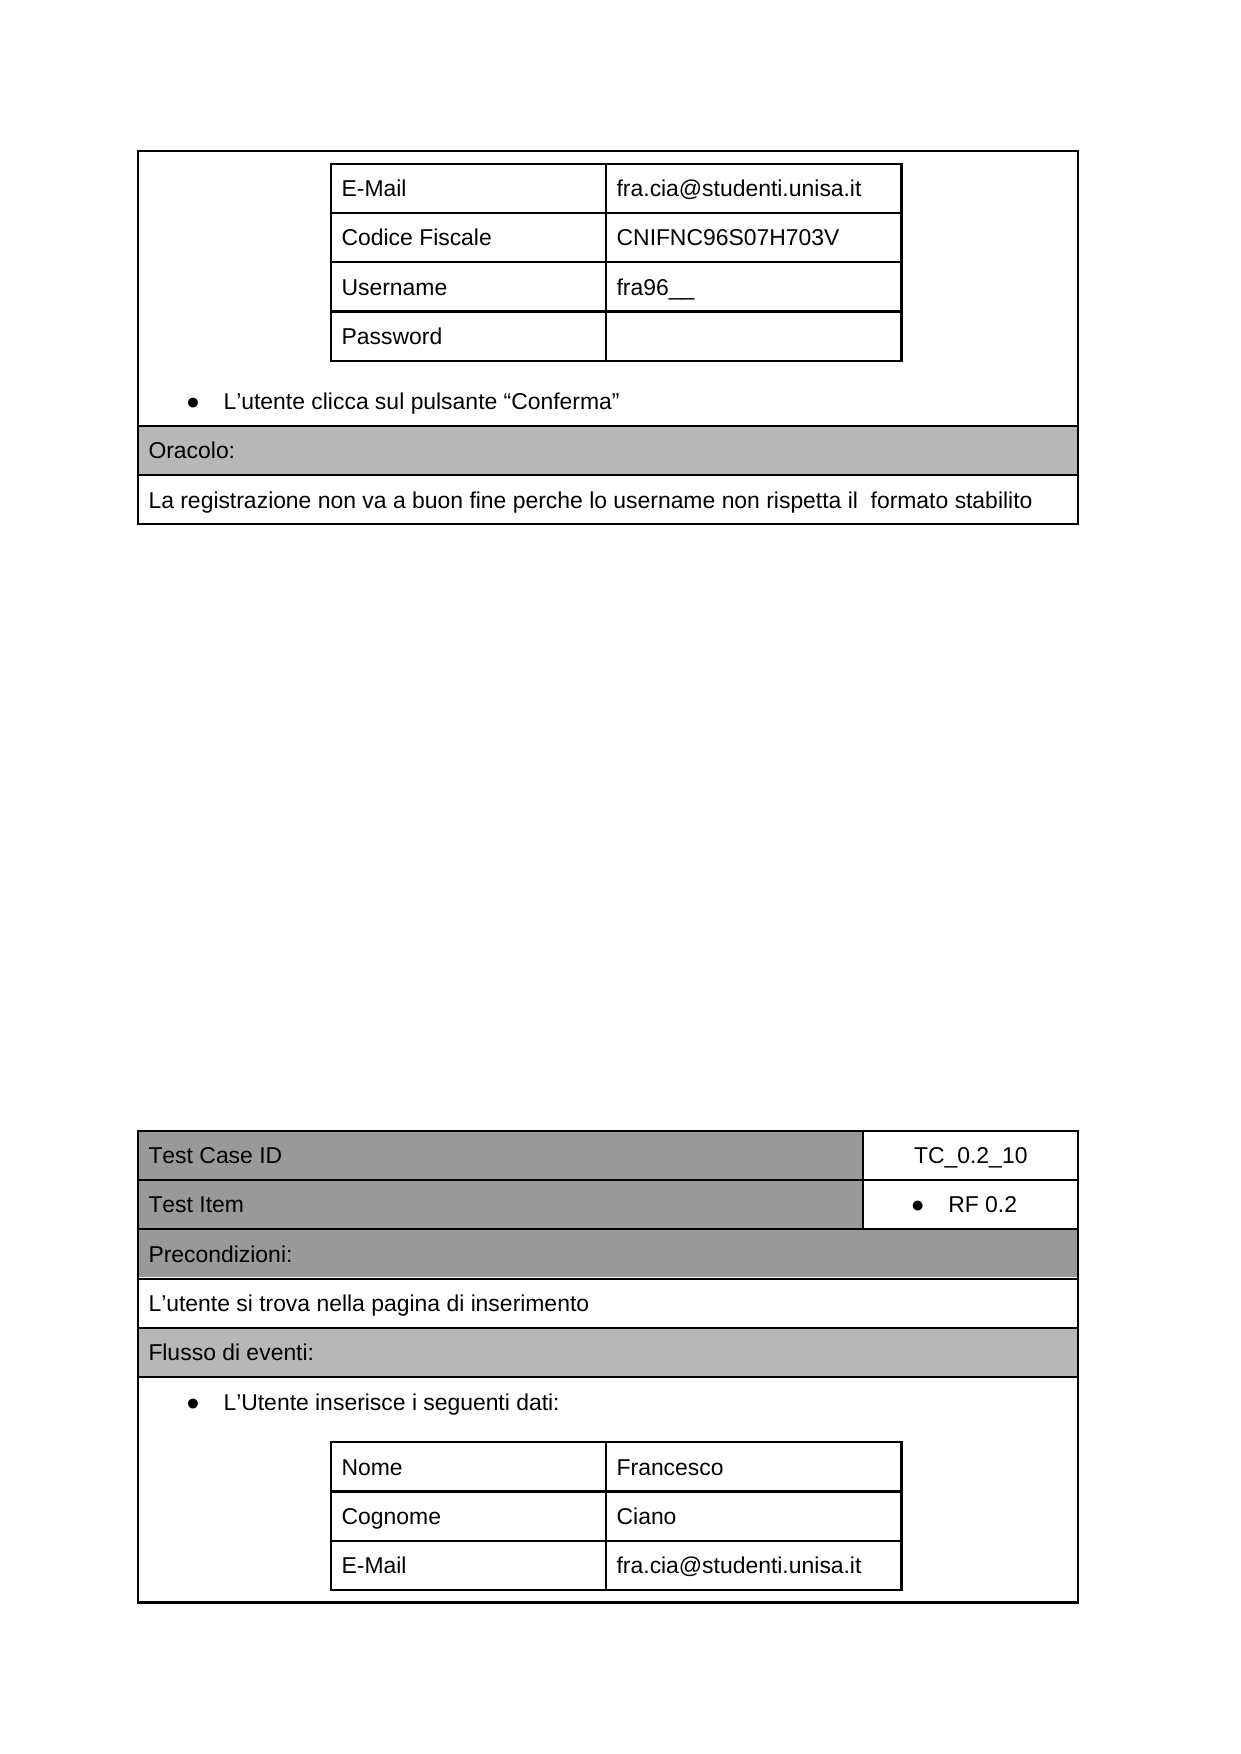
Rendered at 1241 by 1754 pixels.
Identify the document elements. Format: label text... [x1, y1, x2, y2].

table_header TC_0.2_10 [864, 1132, 1077, 1179]
table_cell Password [332, 313, 605, 359]
table_cell fra.cia@studenti.unisa.it [607, 1542, 900, 1589]
table_cell L’Utente inserisce i seguenti dati: L’utente clicca sul pulsante “Conferma” [139, 1378, 1077, 1601]
table_cell Username [332, 263, 605, 310]
table_cell Codice Fiscale [332, 214, 605, 261]
table_cell L’Utente inserisce i seguenti dati: L’utente clicca sul pulsante “Conferma” [139, 152, 1077, 425]
table_cell CNIFNC96S07H703V [607, 214, 900, 261]
table_cell E-Mail [332, 165, 605, 212]
table_cell Oracolo: [139, 427, 1077, 474]
table_cell RF 0.2 [864, 1181, 1077, 1228]
table_cell Flusso di eventi: [139, 1329, 1077, 1376]
table_cell fra.cia@studenti.unisa.it [607, 165, 900, 212]
table_cell Cognome [332, 1493, 605, 1540]
table_cell Test Item [139, 1181, 862, 1228]
table_cell L’utente si trova nella pagina di inserimento [139, 1280, 1077, 1327]
table_cell [607, 313, 900, 359]
table_cell fra96__ [607, 263, 900, 310]
table_cell Ciano [607, 1493, 900, 1540]
table_cell E-Mail [332, 1542, 605, 1589]
table_header Nome [332, 1443, 605, 1490]
table_header Francesco [607, 1443, 900, 1490]
table_header Test Case ID [139, 1132, 862, 1179]
table_cell Precondizioni: [139, 1230, 1077, 1277]
table_cell La registrazione non va a buon fine perche lo username non rispetta il formato stabilito [139, 476, 1077, 523]
